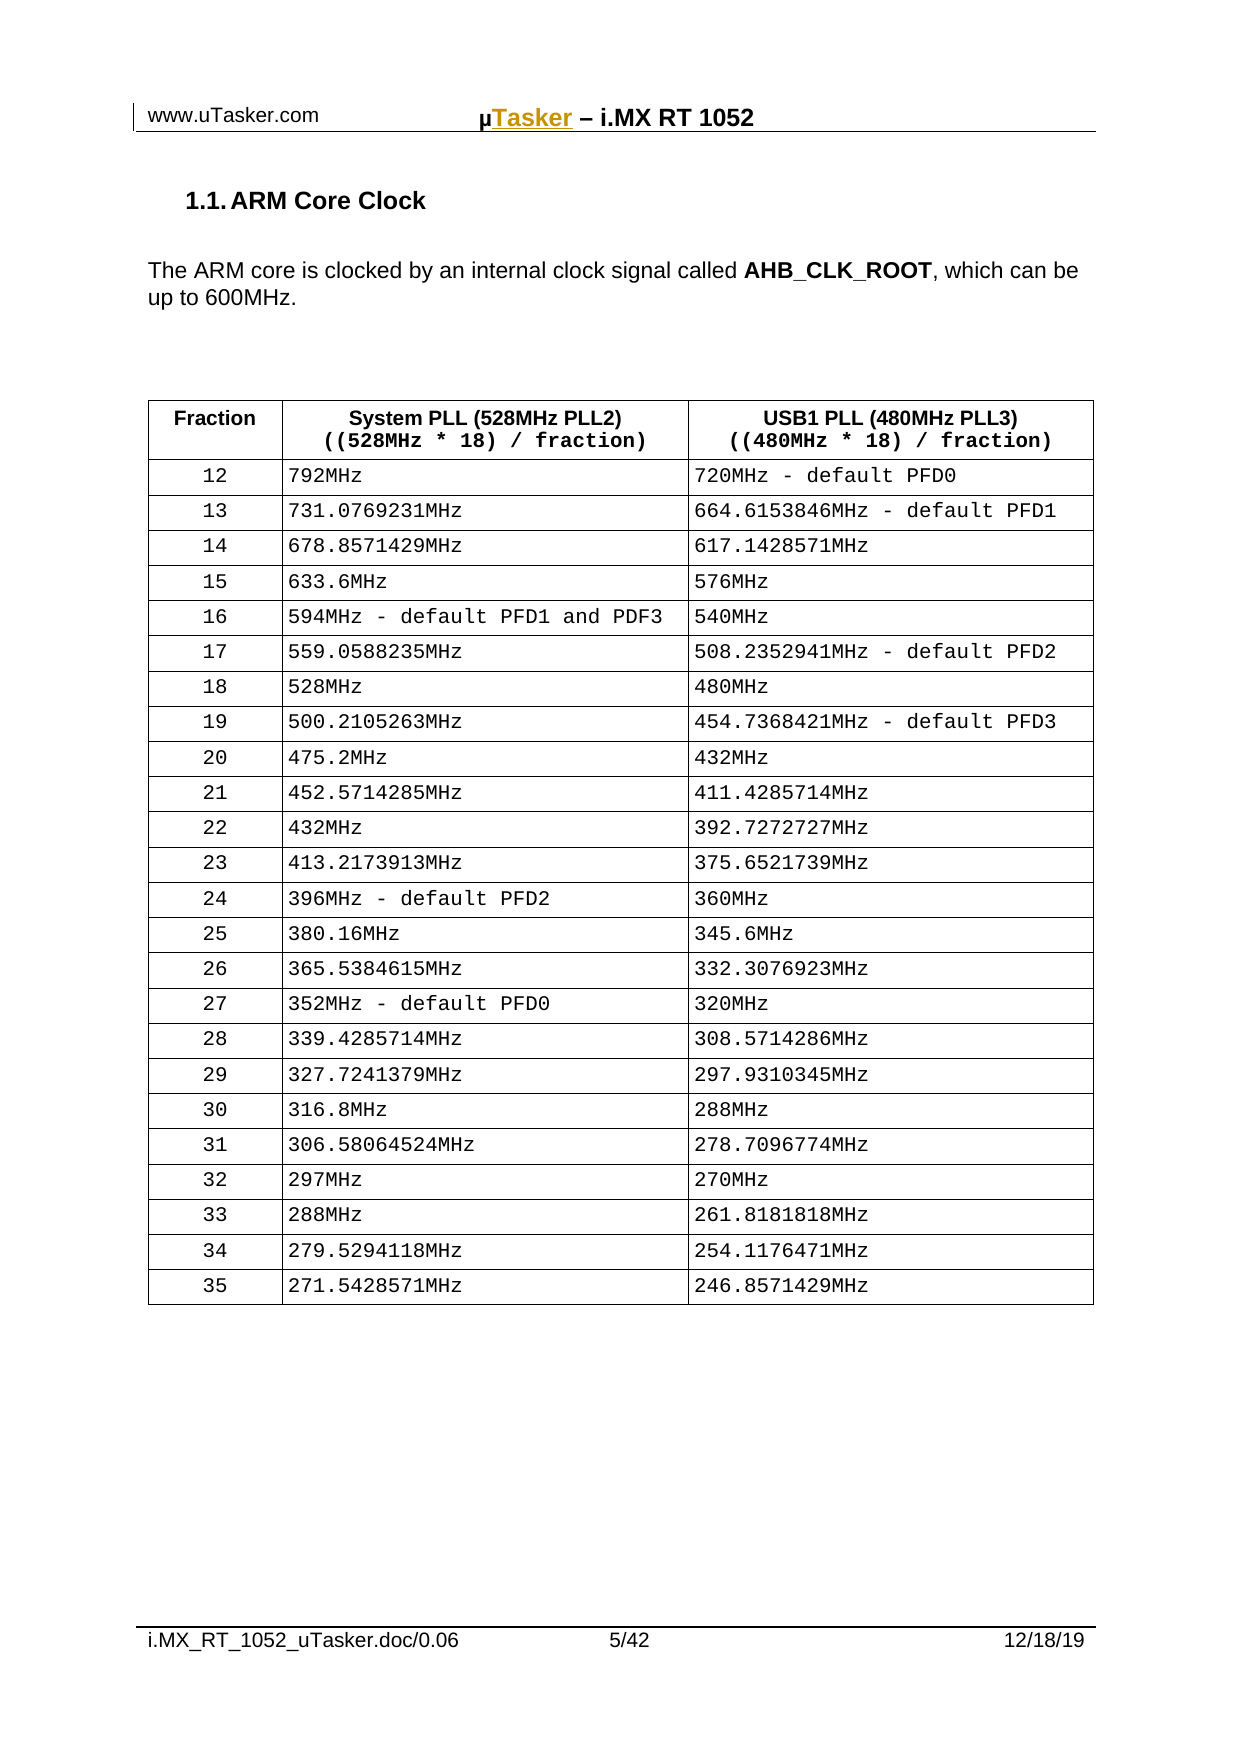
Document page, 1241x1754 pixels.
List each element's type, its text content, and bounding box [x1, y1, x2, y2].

table_cell 339.4285714MHz [283, 1024, 688, 1058]
table_cell 327.7241379MHz [283, 1059, 688, 1093]
table_cell 480MHz [689, 672, 1093, 706]
table_cell 432MHz [283, 812, 688, 847]
table_cell 360MHz [689, 883, 1093, 917]
table_cell 246.8571429MHz [689, 1270, 1093, 1304]
table_cell 33 [149, 1200, 282, 1234]
table_header System PLL (528MHz PLL2) ((528MHz * 18) / fraction) [283, 401, 688, 459]
table_cell 17 [149, 636, 282, 671]
table_cell 24 [149, 883, 282, 917]
table_cell 35 [149, 1270, 282, 1304]
table_cell 540MHz [689, 601, 1093, 635]
table_cell 508.2352941MHz - default PFD2 [689, 636, 1093, 671]
table_cell 279.5294118MHz [283, 1235, 688, 1269]
table_cell 13 [149, 496, 282, 530]
table_cell 22 [149, 812, 282, 847]
table_cell 14 [149, 531, 282, 565]
table_cell 270MHz [689, 1165, 1093, 1199]
table_cell 16 [149, 601, 282, 635]
table_cell 452.5714285MHz [283, 777, 688, 811]
table_cell 23 [149, 848, 282, 882]
table_cell 20 [149, 742, 282, 776]
table_cell 288MHz [283, 1200, 688, 1234]
table_cell 413.2173913MHz [283, 848, 688, 882]
subtitle ARM Core Clock [185, 186, 1093, 215]
table_cell 29 [149, 1059, 282, 1093]
table_cell 375.6521739MHz [689, 848, 1093, 882]
table_cell 720MHz - default PFD0 [689, 460, 1093, 494]
table_cell 345.6MHz [689, 918, 1093, 952]
table_cell 411.4285714MHz [689, 777, 1093, 811]
table_cell 15 [149, 566, 282, 600]
table_cell 32 [149, 1165, 282, 1199]
table_cell 254.1176471MHz [689, 1235, 1093, 1269]
table_cell 365.5384615MHz [283, 953, 688, 987]
table_cell 500.2105263MHz [283, 707, 688, 741]
table_cell 31 [149, 1129, 282, 1163]
table_cell 12 [149, 460, 282, 494]
table_cell 576MHz [689, 566, 1093, 600]
table_cell 278.7096774MHz [689, 1129, 1093, 1163]
text The ARM core is clocked by an internal clock signal called AHB_CLK_ROOT, which can be up to 600MHz. [148, 257, 1093, 310]
table_cell 288MHz [689, 1094, 1093, 1128]
table_cell 594MHz - default PFD1 and PDF3 [283, 601, 688, 635]
table_cell 392.7272727MHz [689, 812, 1093, 847]
table_cell 528MHz [283, 672, 688, 706]
table_cell 297MHz [283, 1165, 688, 1199]
table_cell 352MHz - default PFD0 [283, 989, 688, 1023]
table_cell 320MHz [689, 989, 1093, 1023]
table_cell 271.5428571MHz [283, 1270, 688, 1304]
table_cell 34 [149, 1235, 282, 1269]
table_cell 21 [149, 777, 282, 811]
table_header USB1 PLL (480MHz PLL3) ((480MHz * 18) / fraction) [689, 401, 1093, 459]
table_cell 30 [149, 1094, 282, 1128]
table_cell 454.7368421MHz - default PFD3 [689, 707, 1093, 741]
table_cell 316.8MHz [283, 1094, 688, 1128]
table_cell 308.5714286MHz [689, 1024, 1093, 1058]
table_header Fraction [149, 401, 282, 459]
table_cell 731.0769231MHz [283, 496, 688, 530]
table_cell 559.0588235MHz [283, 636, 688, 671]
table_cell 617.1428571MHz [689, 531, 1093, 565]
table_cell 332.3076923MHz [689, 953, 1093, 987]
table_cell 396MHz - default PFD2 [283, 883, 688, 917]
table_cell 28 [149, 1024, 282, 1058]
table_cell 261.8181818MHz [689, 1200, 1093, 1234]
table_cell 19 [149, 707, 282, 741]
table_cell 297.9310345MHz [689, 1059, 1093, 1093]
table_cell 26 [149, 953, 282, 987]
table_cell 633.6MHz [283, 566, 688, 600]
table_cell 678.8571429MHz [283, 531, 688, 565]
table_cell 792MHz [283, 460, 688, 494]
table_cell 25 [149, 918, 282, 952]
table_cell 306.58064524MHz [283, 1129, 688, 1163]
table_cell 27 [149, 989, 282, 1023]
table_cell 18 [149, 672, 282, 706]
table_cell 475.2MHz [283, 742, 688, 776]
table_cell 664.6153846MHz - default PFD1 [689, 496, 1093, 530]
table_cell 432MHz [689, 742, 1093, 776]
table_cell 380.16MHz [283, 918, 688, 952]
